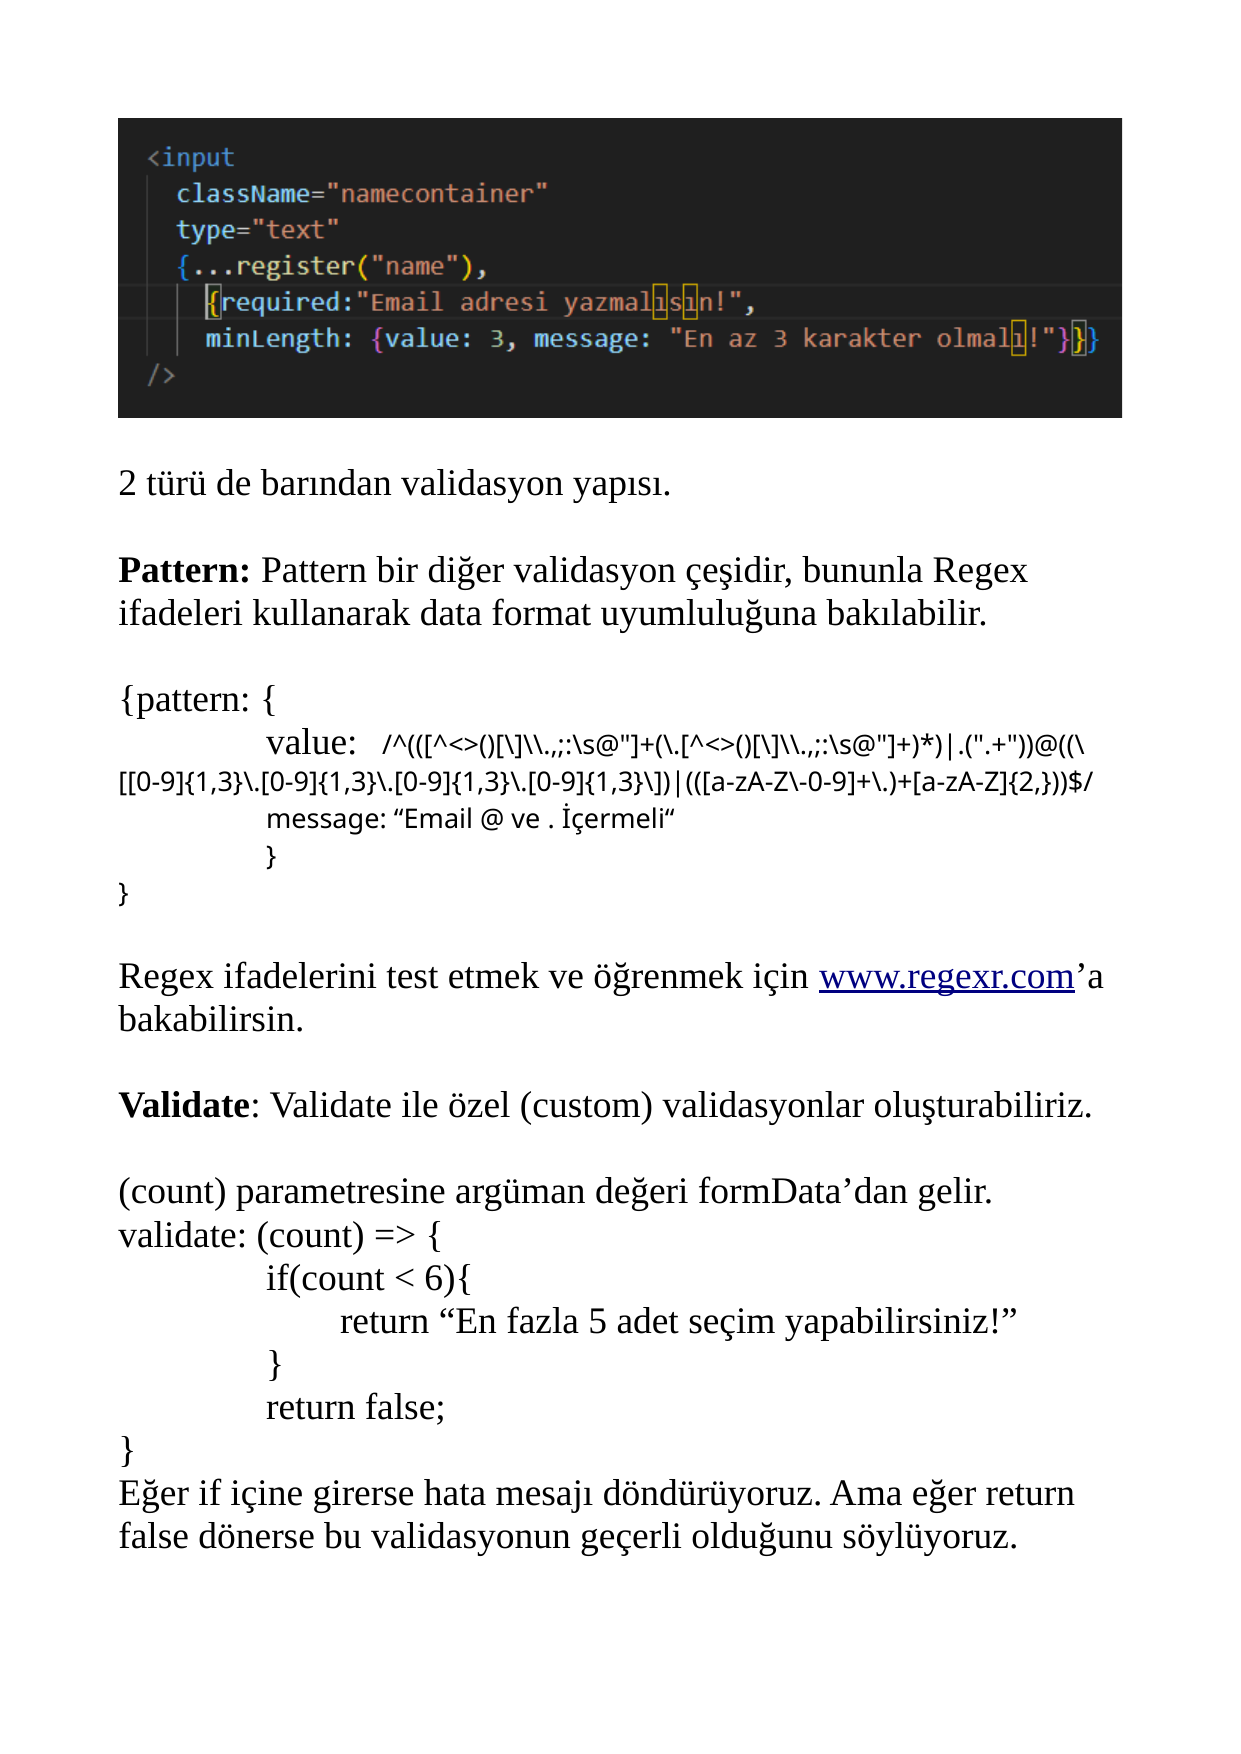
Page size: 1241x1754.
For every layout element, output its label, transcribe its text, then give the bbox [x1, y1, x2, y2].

text (count) parametresine argüman değeri formData’dan gelir. [118, 1169, 1122, 1212]
text } [118, 836, 1122, 873]
text {pattern: { [118, 676, 1122, 719]
text } [118, 873, 1122, 910]
text } [118, 1341, 1122, 1384]
text if(count < 6){ [118, 1255, 1122, 1298]
text Regex ifadelerini test etmek ve öğrenmek için www.regexr.com’a bakabilirsin. [118, 953, 1122, 1039]
text value: /^(([^<>()[\]\\.,;:\s@"]+(\.[^<>()[\]\\.,;:\s@"]+)*)|.(".+"))@((\[[0-9]{1,3}\.[0-9]{1,3}\.[0-9]{1,3}\.[0-9]{1,3}\])|(([a-zA-Z\-0-9]+\.)+[a-zA-Z]{2,}))$/ [118, 719, 1122, 799]
text 2 türü de barından validasyon yapısı. [118, 461, 1122, 504]
text } [118, 1428, 1122, 1471]
text return “En fazla 5 adet seçim yapabilirsiniz!” [118, 1298, 1122, 1341]
text validate: (count) => { [118, 1212, 1122, 1255]
text Validate: Validate ile özel (custom) validasyonlar oluşturabiliriz. [118, 1083, 1122, 1126]
picture [118, 118, 1123, 418]
text Pattern: Pattern bir diğer validasyon çeşidir, bununla Regex ifadeleri kullanarak data format uyumluluğuna bakılabilir. [118, 547, 1122, 633]
text message: “Email @ ve . İçermeli“ [118, 799, 1122, 836]
text return false; [118, 1384, 1122, 1428]
text Eğer if içine girerse hata mesajı döndürüyoruz. Ama eğer return false dönerse bu validasyonun geçerli olduğunu söylüyoruz. [118, 1471, 1122, 1557]
